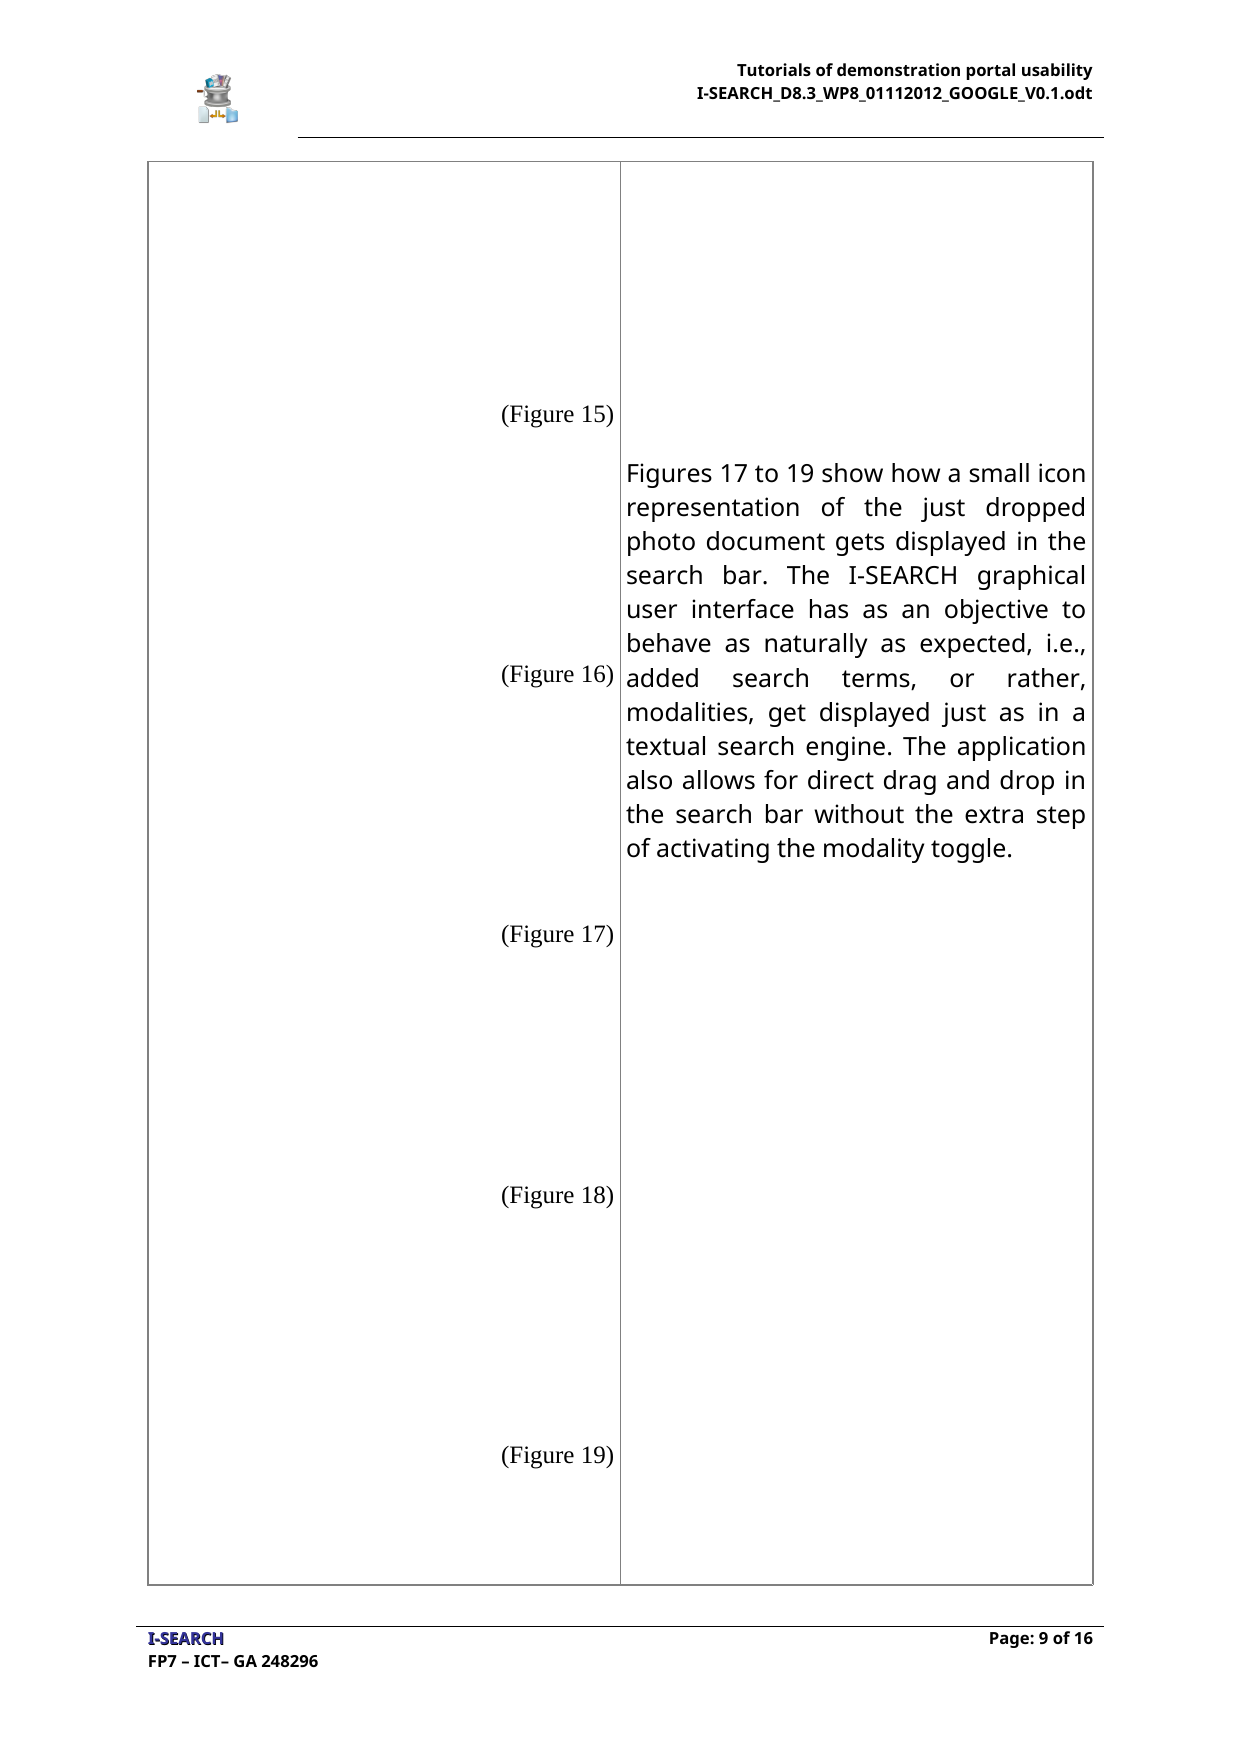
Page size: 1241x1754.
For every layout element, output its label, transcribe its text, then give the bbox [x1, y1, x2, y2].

table_header (Figure 15) (Figure 16) (Figure 17) (Figure 18) (Figure 19) [149, 162, 620, 1584]
table_header Figures 17 to 19 show how a small icon representation of the just dropped photo document gets displayed in the search bar. The I-SEARCH graphical user interface has as an objective to behave as naturally as expected, i.e., added search terms, or rather, modalities, get displayed just as in a textual search engine. The application also allows for direct drag and drop in the search bar without the extra step of activating the modality toggle. [621, 162, 1092, 1584]
picture [189, 66, 246, 130]
